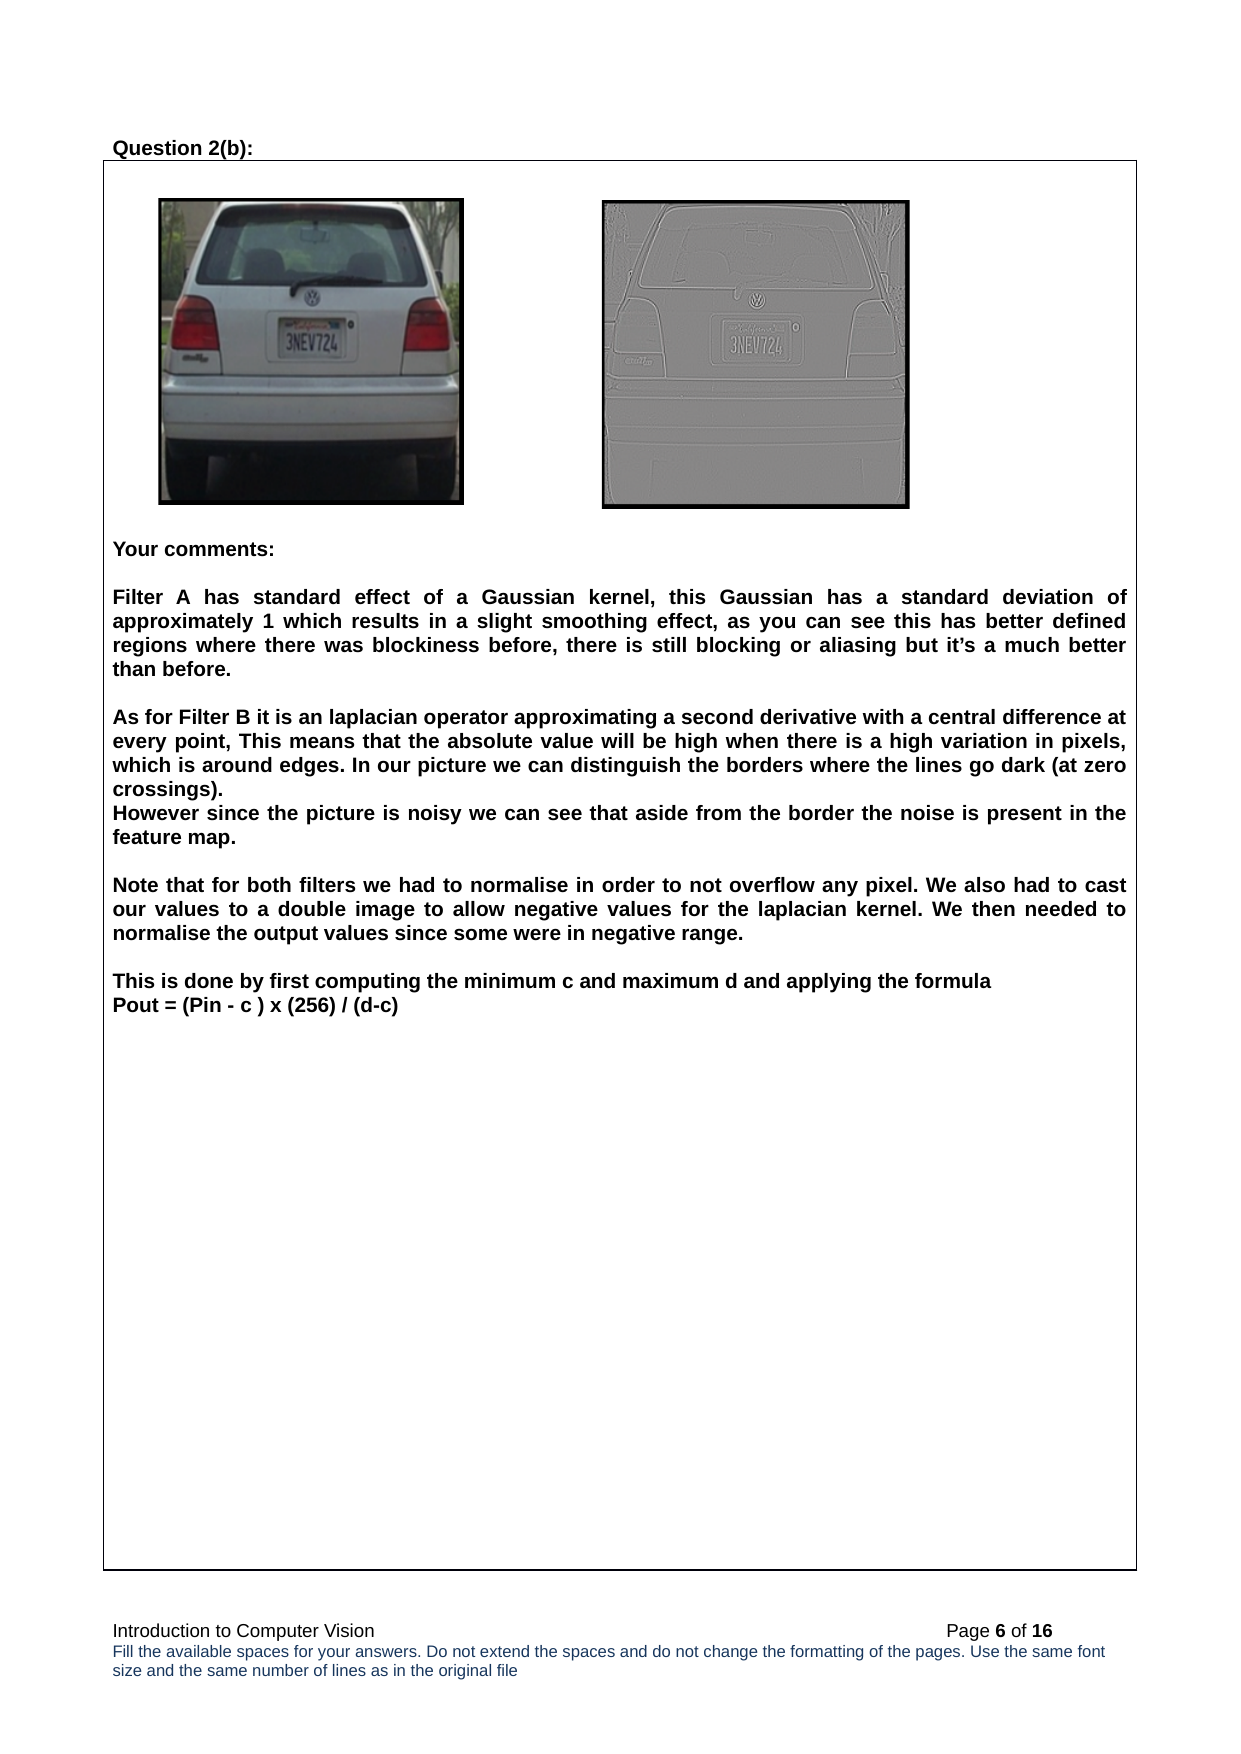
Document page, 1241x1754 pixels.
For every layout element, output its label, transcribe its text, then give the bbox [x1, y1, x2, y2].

text As for Filter B it is an laplacian operator approximating a second derivative with a central difference at every point, This means that the absolute value will be high when there is a high variation in pixels, which is around edges. In our picture we can distinguish the borders where the lines go dark (at zero crossings). [112, 705, 1128, 801]
text Filter A has standard effect of a Gaussian kernel, this Gaussian has a standard deviation of approximately 1 which results in a slight smoothing effect, as you can see this has better defined regions where there was blockiness before, there is still blocking or aliasing but it’s a much better than before. [112, 585, 1128, 681]
text However since the picture is noisy we can see that aside from the border the noise is present in the feature map. [112, 801, 1128, 849]
text Note that for both filters we had to normalise in order to not overflow any pixel. We also had to cast our values to a double image to allow negative values for the laplacian kernel. We then needed to normalise the output values since some were in negative range. [112, 873, 1128, 944]
text Pout = (Pin - c ) x (256) / (d-c) [112, 992, 1128, 1016]
text Question 2(b): [112, 136, 1128, 160]
picture [601, 200, 910, 509]
text Your comments: [104, 534, 1136, 561]
text This is done by first computing the minimum c and maximum d and applying the formula [112, 968, 1128, 992]
picture [158, 198, 464, 505]
